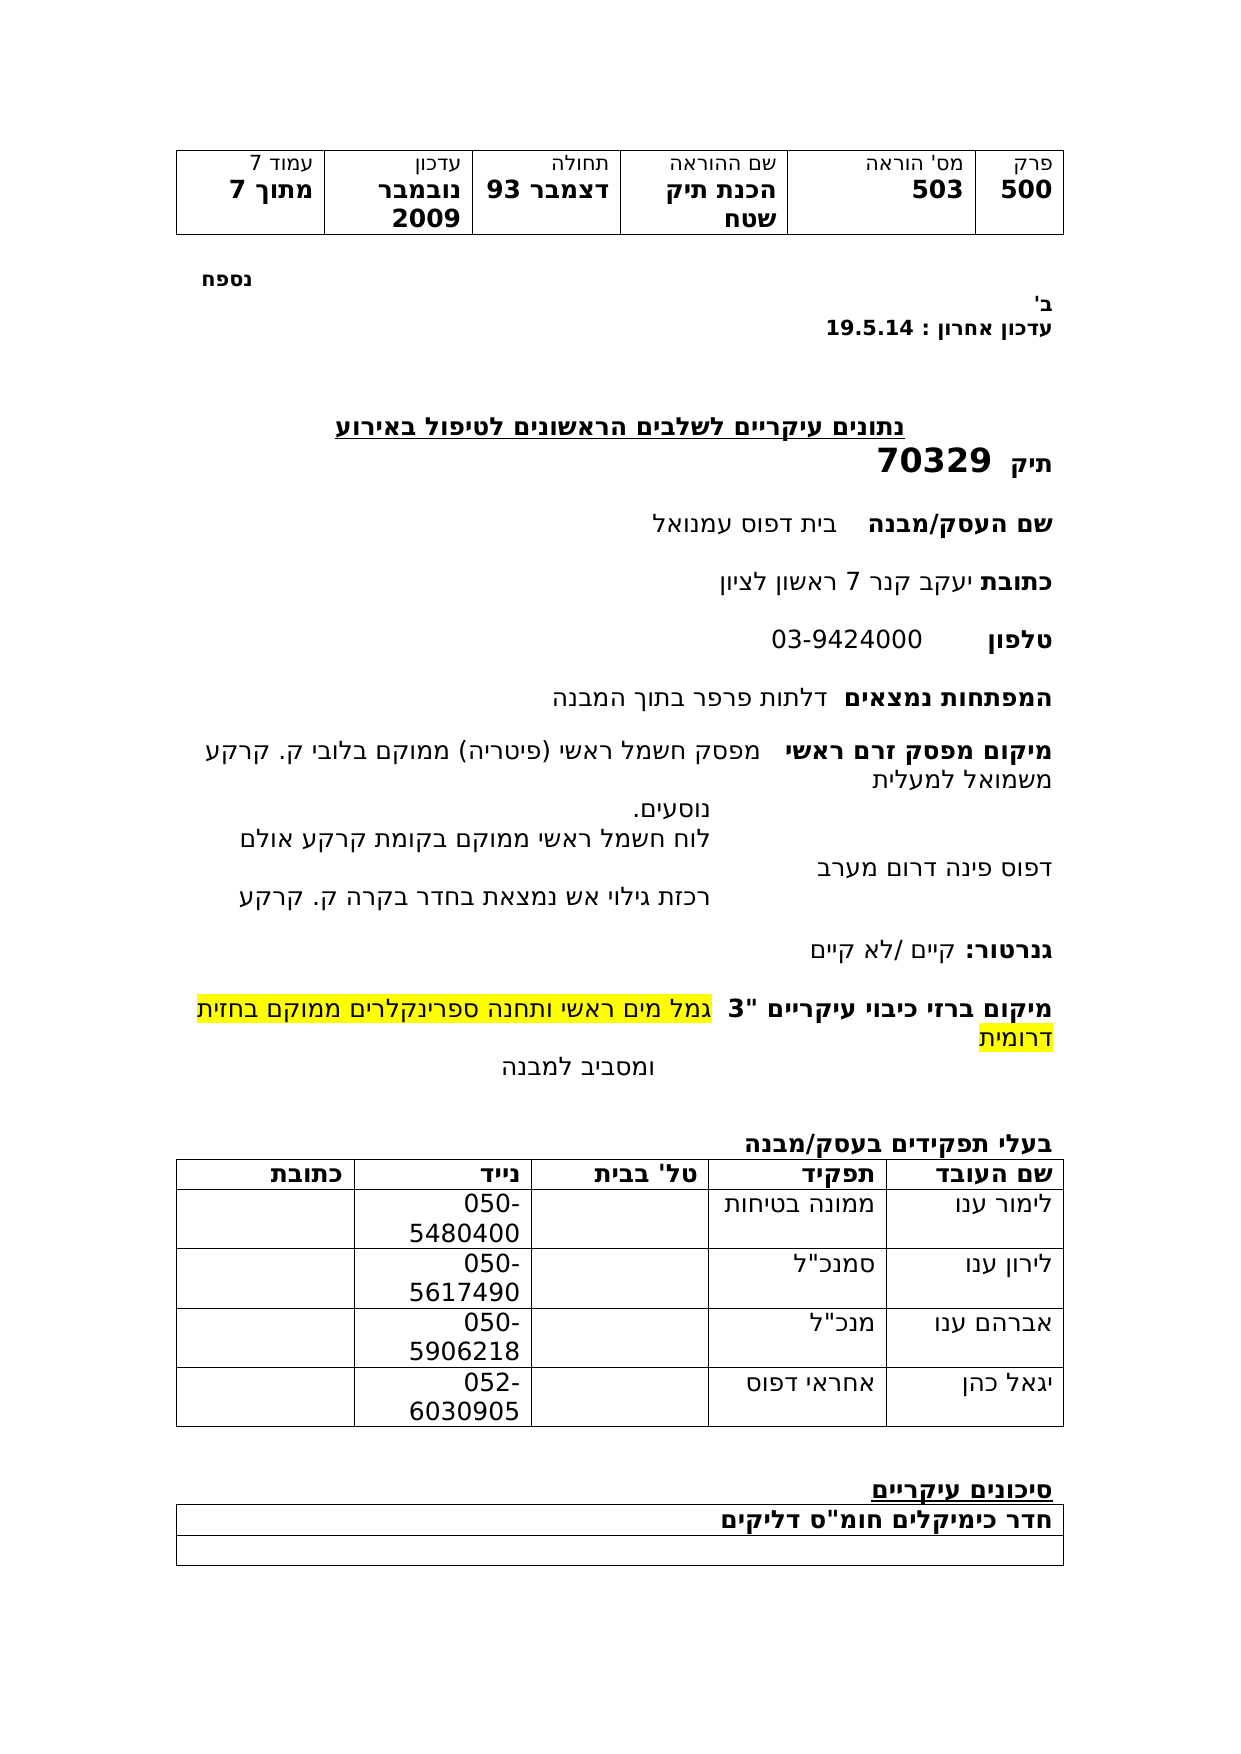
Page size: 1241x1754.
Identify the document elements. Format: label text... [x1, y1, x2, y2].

table_cell מנכ"ל [709, 1309, 886, 1367]
table_cell אחראי דפוס [709, 1368, 886, 1426]
table_cell [177, 1368, 354, 1426]
text מיקום ברזי כיבוי עיקריים "3 גמל מים ראשי ותחנה ספרינקלרים ממוקם בחזית דרומית [187, 994, 1053, 1052]
text רכזת גילוי אש נמצאת בחדר בקרה ק. קרקע [187, 882, 1053, 911]
table_header נייד [355, 1160, 531, 1189]
table_cell 050-5480400 [355, 1190, 531, 1248]
table_header שם העובד [887, 1160, 1063, 1189]
table_cell לימור ענו [887, 1190, 1063, 1248]
text נספח ב' [187, 263, 1053, 316]
table_cell [177, 1249, 354, 1307]
table_cell [532, 1190, 708, 1248]
table_cell [532, 1309, 708, 1367]
table_cell 050-5617490 [355, 1249, 531, 1307]
table_header פרק 500 [976, 151, 1063, 234]
table_header תפקיד [709, 1160, 886, 1189]
table_header כתובת [177, 1160, 354, 1189]
table_cell [177, 1536, 1063, 1565]
table_header שם ההוראה הכנת תיק שטח [621, 151, 787, 234]
table_cell ממונה בטיחות [709, 1190, 886, 1248]
text גנרטור: קיים /לא קיים [187, 936, 1053, 965]
text לוח חשמל ראשי ממוקם בקומת קרקע אולם דפוס פינה דרום מערב [187, 824, 1053, 882]
table_header מס' הוראה 503 [788, 151, 975, 234]
table_header טל' בבית [532, 1160, 708, 1189]
text טלפון 03-9424000 [187, 625, 1053, 654]
table_header עמוד 7 מתוך 7 [177, 151, 324, 234]
table_cell אברהם ענו [887, 1309, 1063, 1367]
table_cell יגאל כהן [887, 1368, 1063, 1426]
text נתונים עיקריים לשלבים הראשונים לטיפול באירוע [187, 413, 1053, 442]
table_cell סמנכ"ל [709, 1249, 886, 1307]
text תיק 70329 [187, 442, 1053, 481]
table_cell 052-6030905 [355, 1368, 531, 1426]
table_cell [177, 1190, 354, 1248]
text שם העסק/מבנה בית דפוס עמנואל [187, 509, 1053, 538]
table_header תחולה דצמבר 93 [473, 151, 620, 234]
text עדכון אחרון : 19.5.14 [187, 316, 1053, 341]
text מיקום מפסק זרם ראשי מפסק חשמל ראשי (פיטריה) ממוקם בלובי ק. קרקע משמואל למעלית [187, 736, 1053, 794]
text המפתחות נמצאים דלתות פרפר בתוך המבנה [187, 683, 1053, 712]
text נוסעים. [187, 794, 1053, 824]
table_cell 050-5906218 [355, 1309, 531, 1367]
table_cell [532, 1249, 708, 1307]
table_header חדר כימיקלים חומ"ס דליקים [177, 1505, 1063, 1534]
table_cell [177, 1309, 354, 1367]
text סיכונים עיקריים [187, 1475, 1053, 1504]
text בעלי תפקידים בעסק/מבנה [187, 1129, 1053, 1158]
table_cell לירון ענו [887, 1249, 1063, 1307]
table_cell [532, 1368, 708, 1426]
table_header עדכון נובמבר 2009 [325, 151, 472, 234]
text ומסביב למבנה [187, 1052, 1053, 1081]
text כתובת יעקב קנר 7 ראשון לציון [187, 567, 1053, 596]
